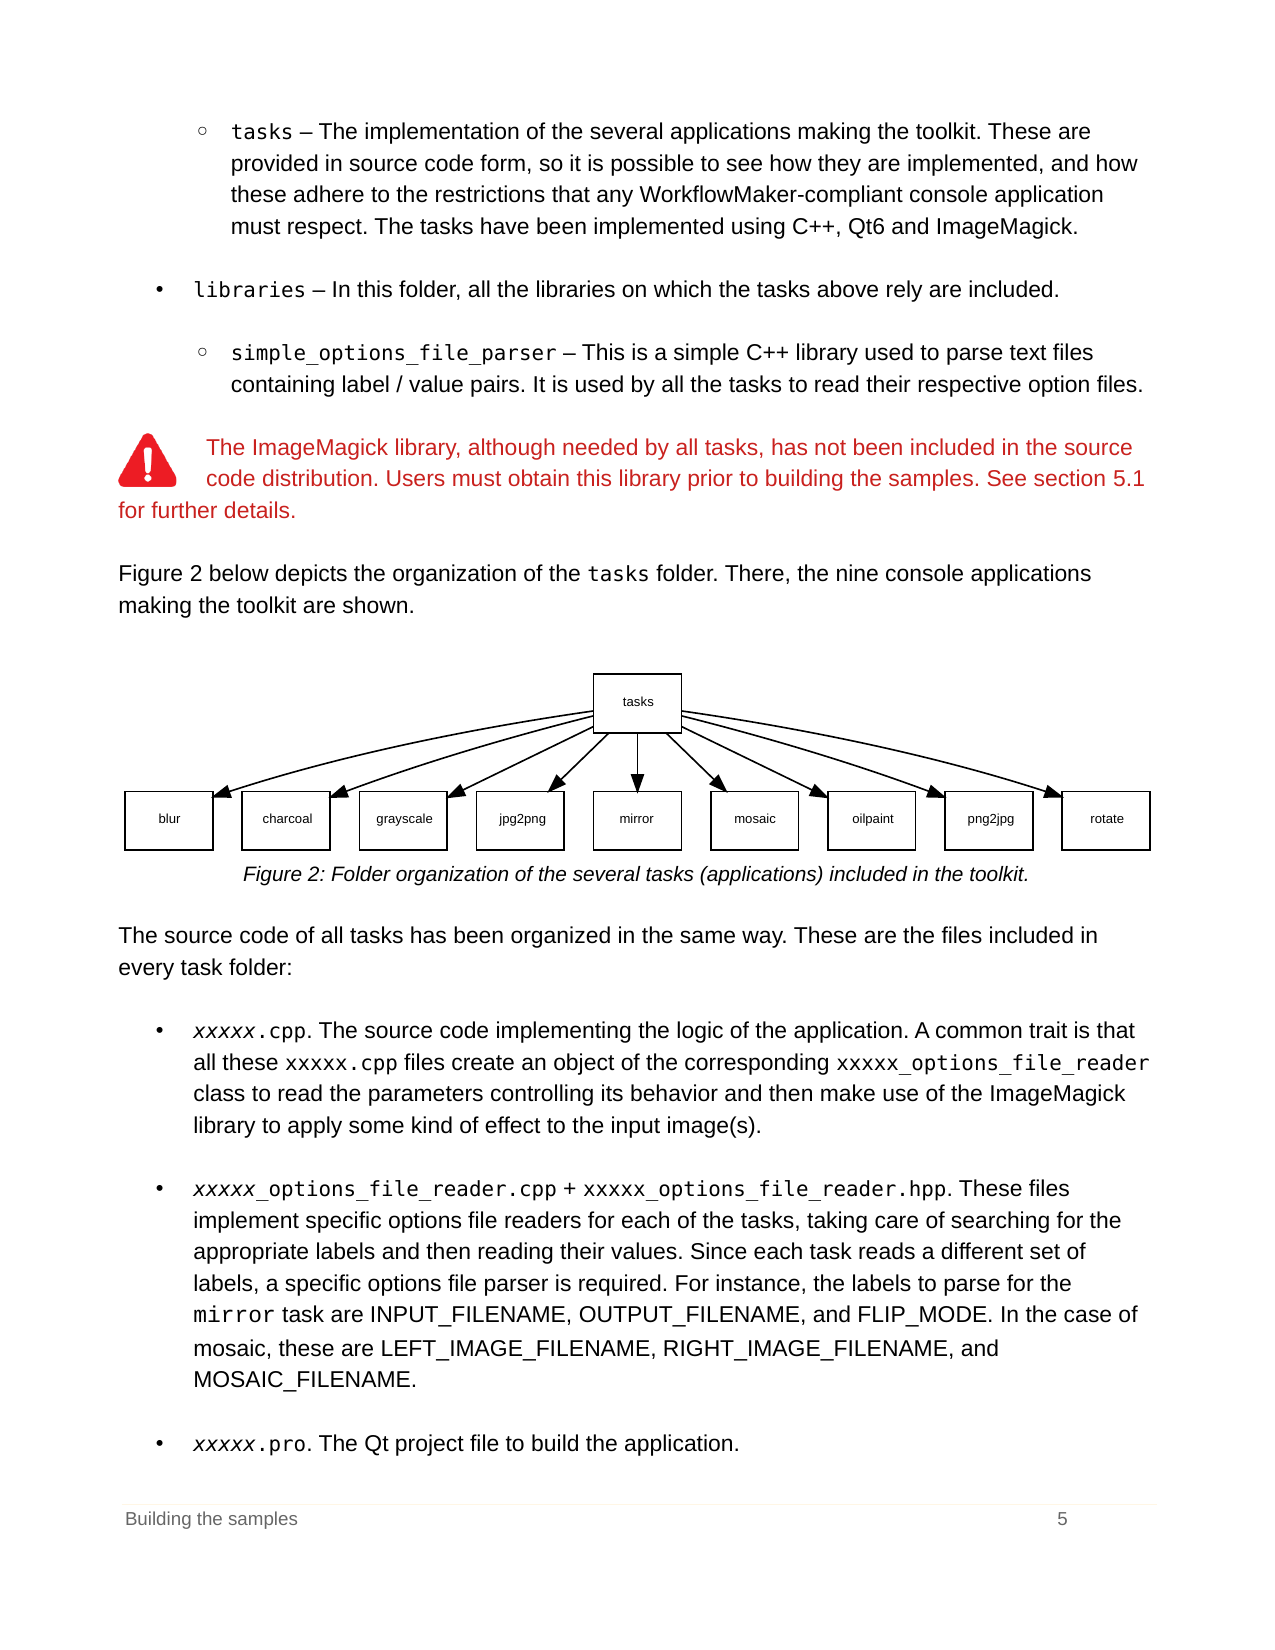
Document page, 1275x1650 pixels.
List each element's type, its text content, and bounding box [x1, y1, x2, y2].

text Figure 2 below depicts the organization of the tasks folder. There, the nine console applications making the toolkit are shown. [118, 560, 1157, 618]
text The ImageMagick library, although needed by all tasks, has not been included in the source code distribution. Users must obtain this library prior to building the samples. See section 5.1 for further details. [118, 434, 1157, 523]
list xxxxx.cpp. The source code implementing the logic of the application. A common trait is that all these xxxxx.cpp files create an object of the corresponding xxxxx_options_file_reader class to read the parameters controlling its behavior and then make use of the ImageMagick library to apply some kind of effect to the input image(s). [156, 1017, 1157, 1138]
list tasks – The implementation of the several applications making the toolkit. These are provided in source code form, so it is possible to see how they are implemented, and how these adhere to the restrictions that any WorkflowMaker-compliant console application must respect. The tasks have been implemented using C++, Qt6 and ImageMagick. [193, 118, 1157, 239]
list xxxxx_options_file_reader.cpp + xxxxx_options_file_reader.hpp. These files implement specific options file readers for each of the tasks, taking care of searching for the appropriate labels and then reading their values. Since each task reads a different set of labels, a specific options file parser is required. For instance, the labels to parse for the mirror task are INPUT_FILENAME, OUTPUT_FILENAME, and FLIP_MODE. In the case of mosaic, these are LEFT_IMAGE_FILENAME, RIGHT_IMAGE_FILENAME, and MOSAIC_FILENAME. [156, 1175, 1157, 1393]
list xxxxx.pro. The Qt project file to build the application. [156, 1429, 1157, 1456]
text Figure 2: Folder organization of the several tasks (applications) included in the toolkit. [118, 667, 1157, 886]
list simple_options_file_parser – This is a simple C++ library used to parse text files containing label / value pairs. It is used by all the tasks to read their respective option files. [193, 339, 1157, 397]
list libraries – In this folder, all the libraries on which the tasks above rely are included. [156, 276, 1157, 302]
picture [118, 433, 177, 487]
text The source code of all tasks has been organized in the same way. These are the files included in every task folder: [118, 922, 1157, 980]
